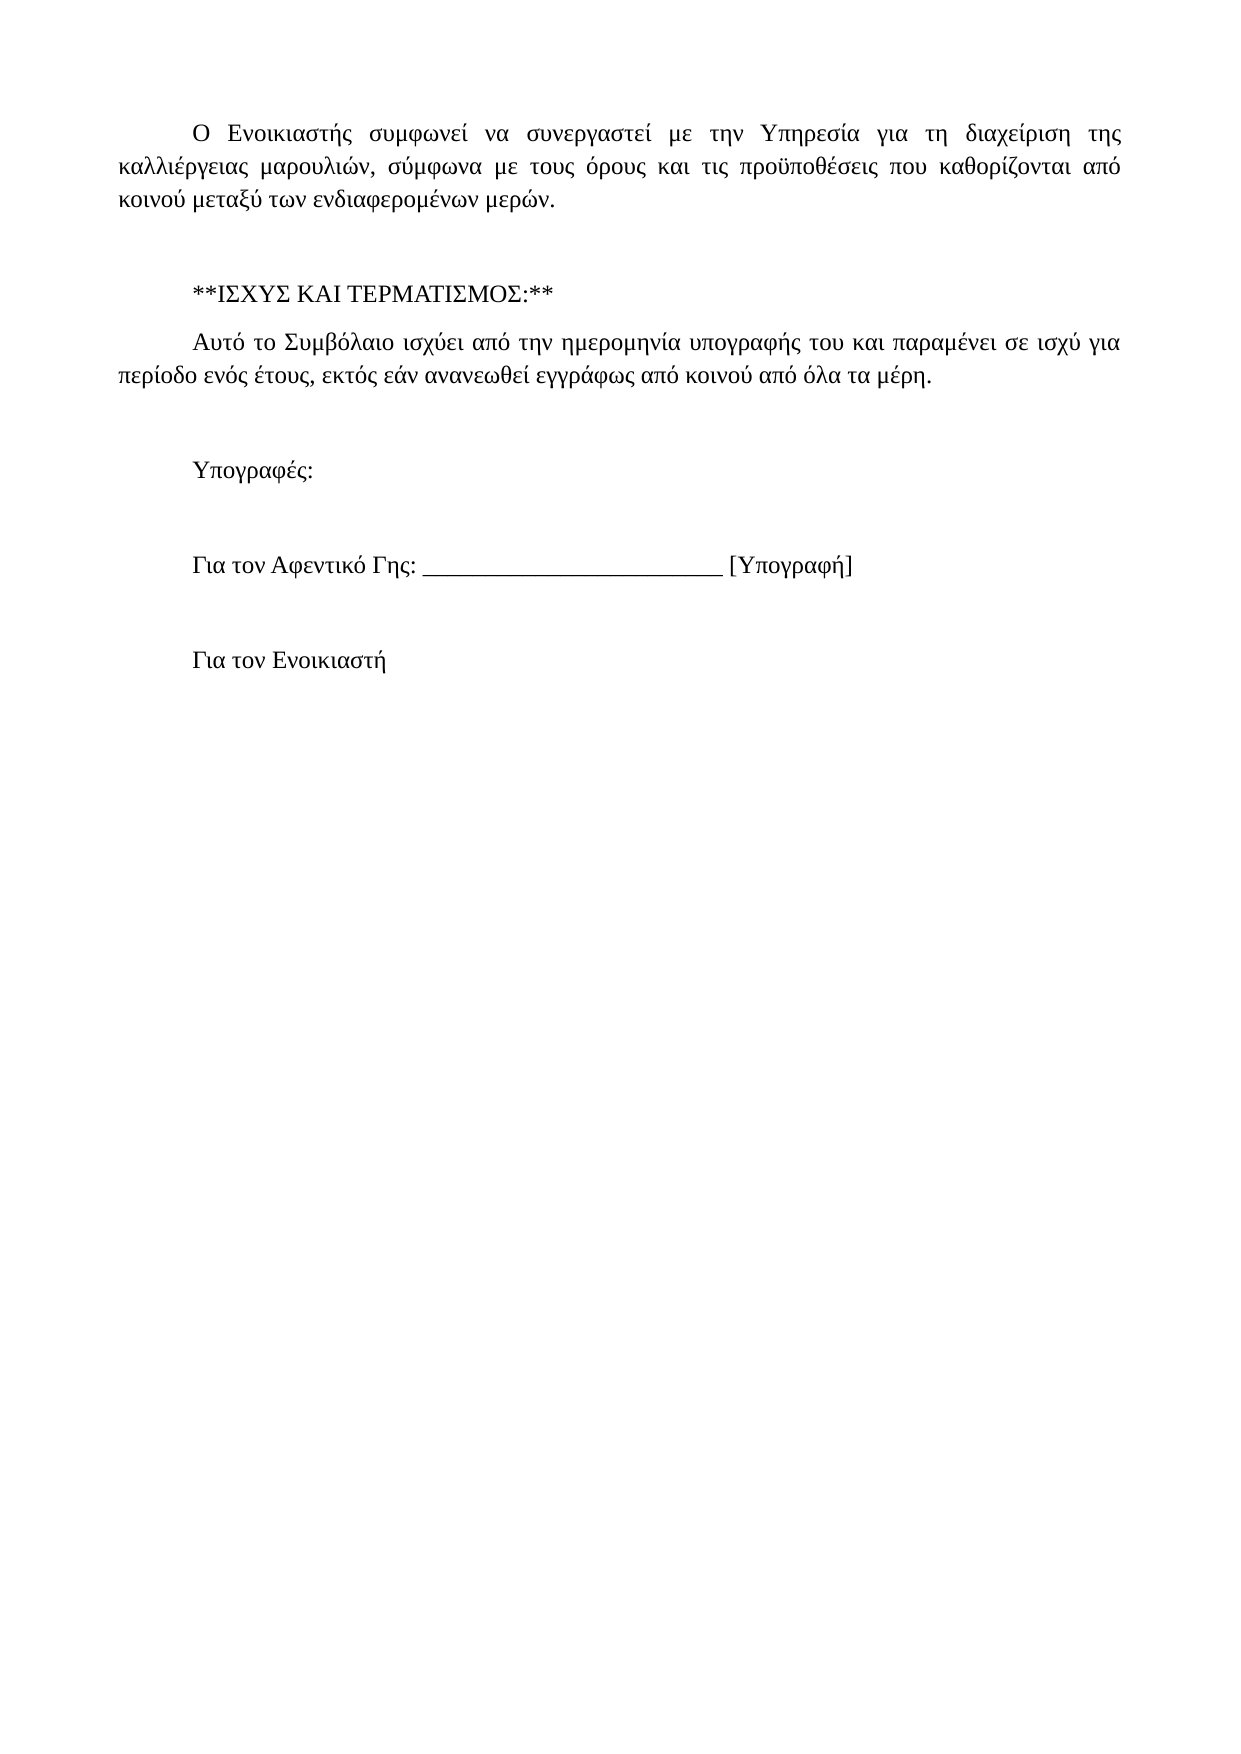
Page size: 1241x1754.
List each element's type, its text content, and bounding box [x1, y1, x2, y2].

text Αυτό το Συμβόλαιο ισχύει από την ημερομηνία υπογραφής του και παραμένει σε ισχύ για περίοδο ενός έτους, εκτός εάν ανανεωθεί εγγράφως από κοινού από όλα τα μέρη. [118, 327, 1122, 389]
text Για τον Αφεντικό Γης: ________________________ [Υπογραφή] [118, 550, 1122, 579]
text Υπογραφές: [118, 455, 1122, 484]
text Ο Ενοικιαστής συμφωνεί να συνεργαστεί με την Υπηρεσία για τη διαχείριση της καλλιέργειας μαρουλιών, σύμφωνα με τους όρους και τις προϋποθέσεις που καθορίζονται από κοινού μεταξύ των ενδιαφερομένων μερών. [118, 118, 1122, 213]
text **ΙΣΧΥΣ ΚΑΙ ΤΕΡΜΑΤΙΣΜΟΣ:** [118, 279, 1122, 308]
text Για τον Ενοικιαστή [118, 646, 1122, 674]
